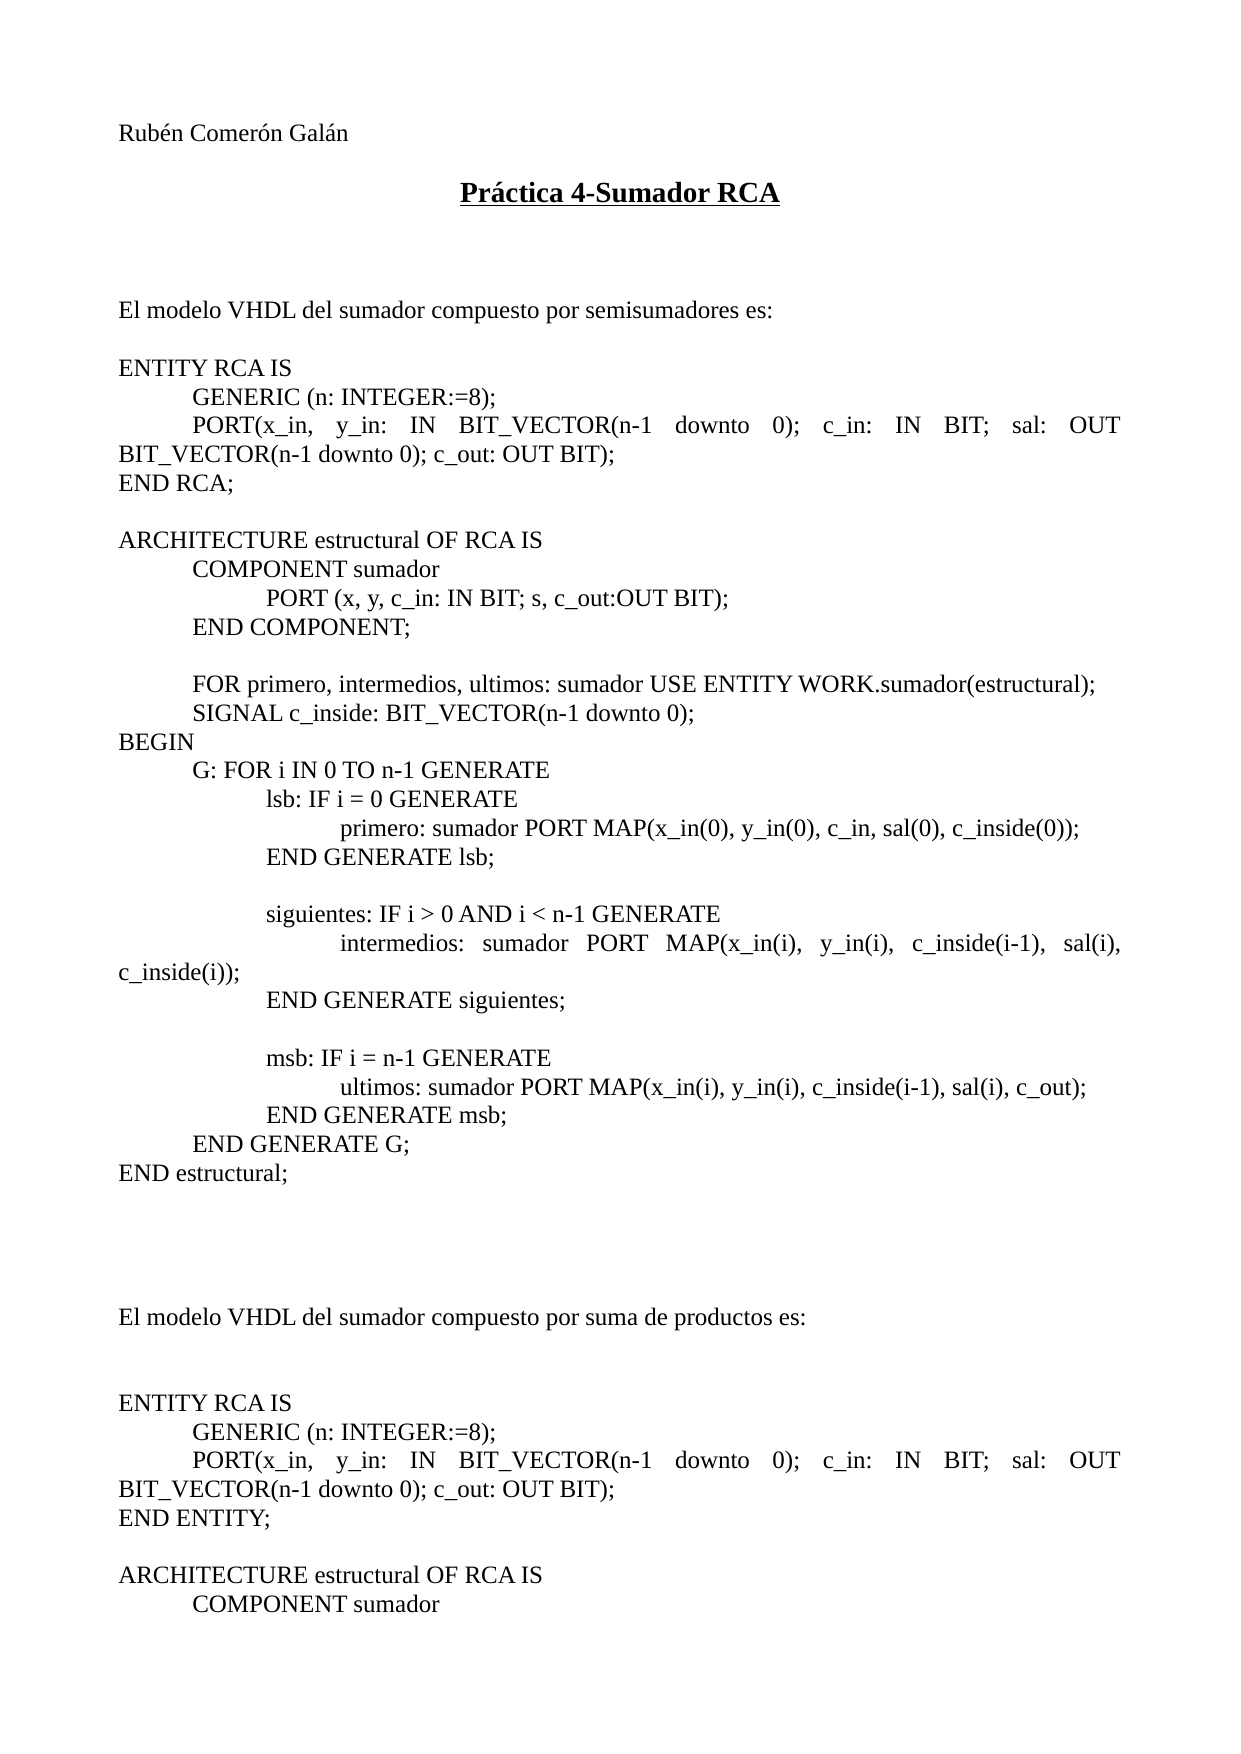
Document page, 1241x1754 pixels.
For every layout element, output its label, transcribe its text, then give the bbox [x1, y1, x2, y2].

text END RCA; [118, 468, 1122, 497]
text lsb: IF i = 0 GENERATE [118, 784, 1122, 813]
text El modelo VHDL del sumador compuesto por suma de productos es: [118, 1302, 1122, 1330]
text Rubén Comerón Galán [118, 118, 1122, 147]
text ultimos: sumador PORT MAP(x_in(i), y_in(i), c_inside(i-1), sal(i), c_out); [118, 1072, 1122, 1100]
text END GENERATE lsb; [118, 842, 1122, 870]
text END GENERATE siguientes; [118, 985, 1122, 1014]
text END GENERATE G; [118, 1129, 1122, 1158]
text GENERIC (n: INTEGER:=8); [118, 1417, 1122, 1445]
text ENTITY RCA IS [118, 1388, 1122, 1417]
text PORT(x_in, y_in: IN BIT_VECTOR(n-1 downto 0); c_in: IN BIT; sal: OUT BIT_VECTOR(n-1 downto 0); c_out: OUT BIT); [118, 1445, 1122, 1503]
text msb: IF i = n-1 GENERATE [118, 1043, 1122, 1072]
text COMPONENT sumador [118, 1589, 1122, 1618]
text BEGIN [118, 727, 1122, 755]
text G: FOR i IN 0 TO n-1 GENERATE [118, 755, 1122, 784]
text FOR primero, intermedios, ultimos: sumador USE ENTITY WORK.sumador(estructural); [118, 669, 1122, 698]
text COMPONENT sumador [118, 554, 1122, 583]
text El modelo VHDL del sumador compuesto por semisumadores es: [118, 295, 1122, 324]
text PORT(x_in, y_in: IN BIT_VECTOR(n-1 downto 0); c_in: IN BIT; sal: OUT BIT_VECTOR(n-1 downto 0); c_out: OUT BIT); [118, 410, 1122, 468]
text ENTITY RCA IS [118, 353, 1122, 382]
text END COMPONENT; [118, 612, 1122, 640]
text END ENTITY; [118, 1503, 1122, 1532]
text ARCHITECTURE estructural OF RCA IS [118, 1560, 1122, 1589]
text Práctica 4-Sumador RCA [118, 176, 1122, 209]
text siguientes: IF i > 0 AND i < n-1 GENERATE [118, 899, 1122, 928]
text intermedios: sumador PORT MAP(x_in(i), y_in(i), c_inside(i-1), sal(i), c_inside(i)); [118, 928, 1122, 985]
text END GENERATE msb; [118, 1100, 1122, 1129]
text primero: sumador PORT MAP(x_in(0), y_in(0), c_in, sal(0), c_inside(0)); [118, 813, 1122, 842]
text END estructural; [118, 1158, 1122, 1187]
text ARCHITECTURE estructural OF RCA IS [118, 525, 1122, 554]
text GENERIC (n: INTEGER:=8); [118, 382, 1122, 410]
text PORT (x, y, c_in: IN BIT; s, c_out:OUT BIT); [118, 583, 1122, 612]
text SIGNAL c_inside: BIT_VECTOR(n-1 downto 0); [118, 698, 1122, 727]
